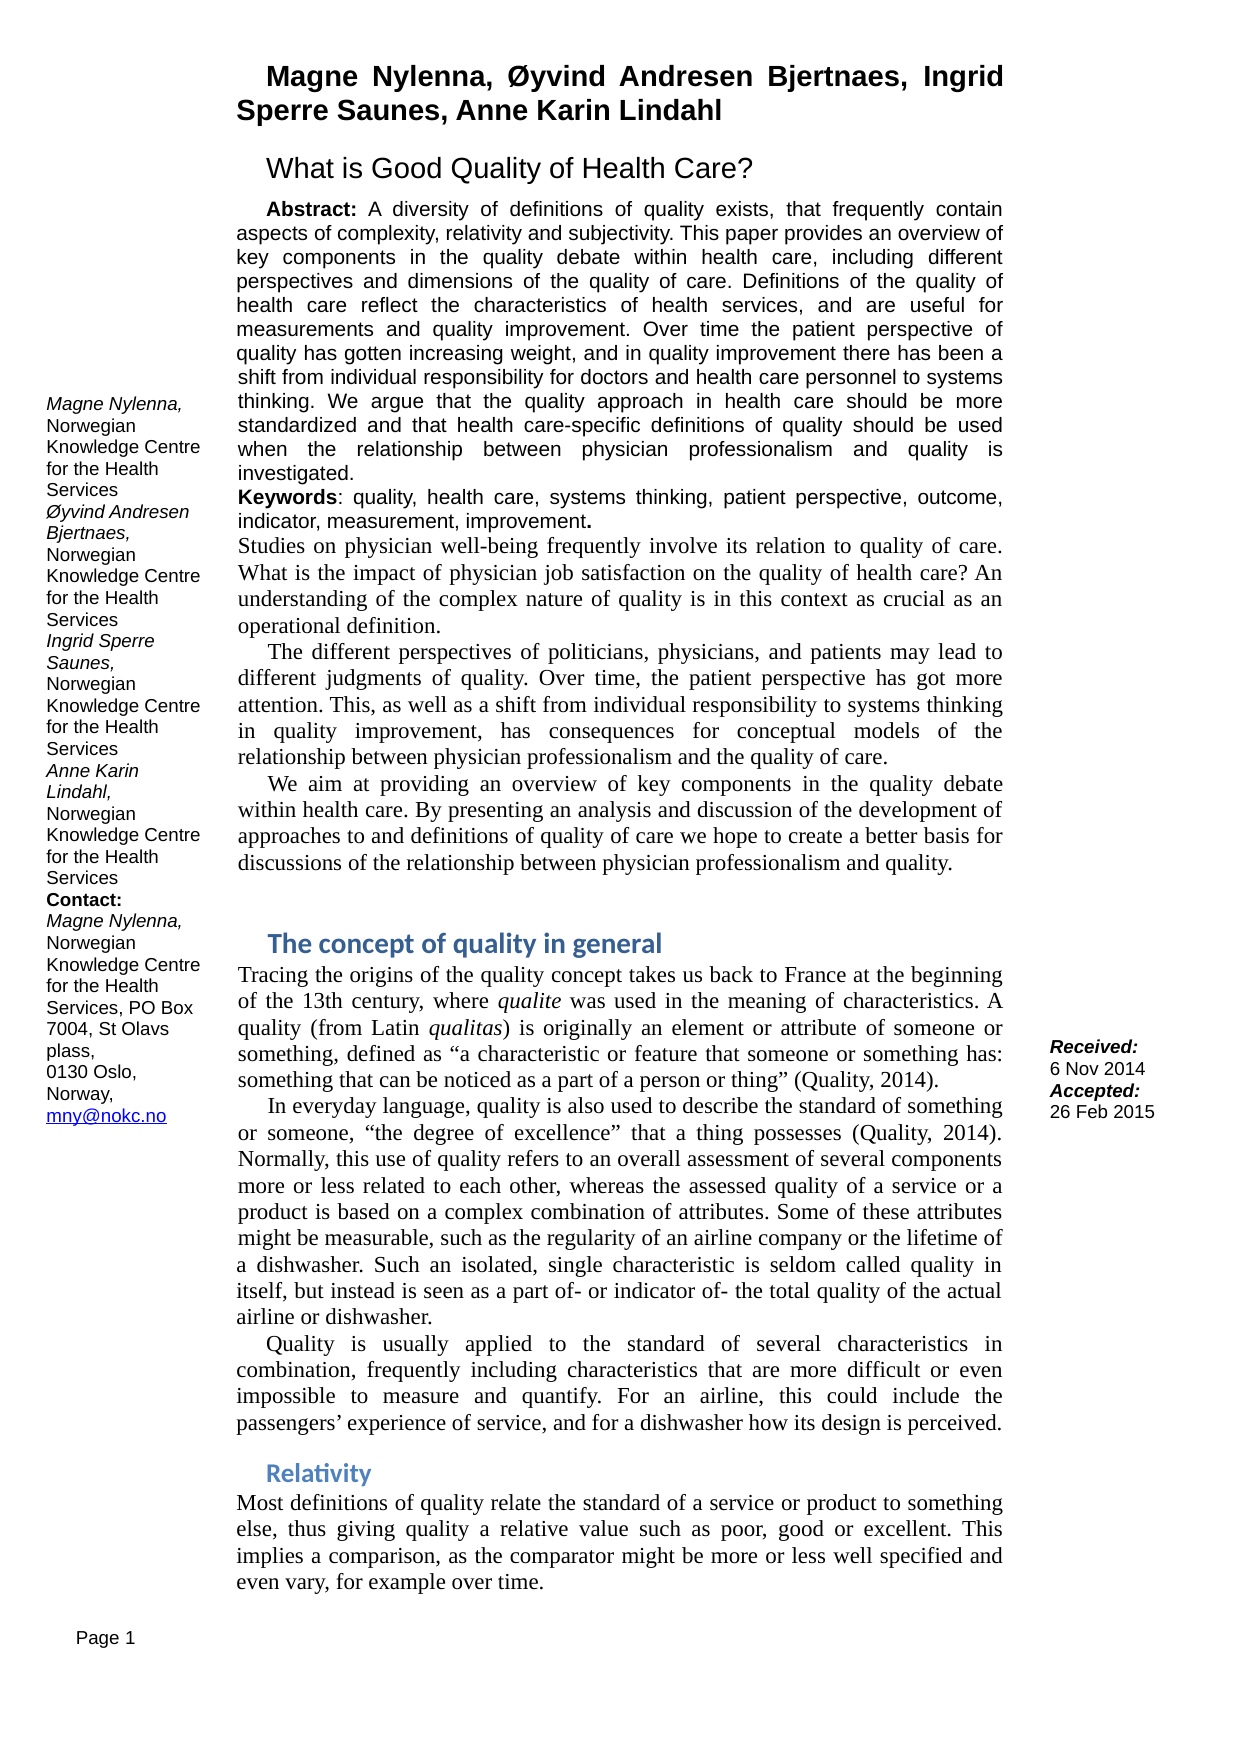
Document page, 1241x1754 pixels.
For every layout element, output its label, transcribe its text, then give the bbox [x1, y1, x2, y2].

text Magne Nylenna, [46, 393, 204, 414]
text Lindahl, [46, 781, 204, 802]
text Magne Nylenna, Øyvind Andresen Bjertnaes, Ingrid Sperre Saunes, Anne Karin Lindahl [236, 59, 1004, 126]
text Keywords: quality, health care, systems thinking, patient perspective, outcome, indicator, measurement, improvement. [236, 485, 1004, 533]
text Øyvind Andresen Bjertnaes, [46, 501, 204, 544]
text Norwegian Knowledge Centre for the Health Services [46, 414, 204, 501]
text Received: [1049, 1036, 1194, 1058]
text Studies on physician well-being frequently involve its relation to quality of care. What is the impact of physician job satisfaction on the quality of health care? An understanding of the complex nature of quality is in this context as crucial as an operational definition. [236, 533, 1004, 638]
text In everyday language, quality is also used to describe the standard of something or someone, “the degree of excellence” that a thing possesses (Quality, 2014). Normally, this use of quality refers to an overall assessment of several components more or less related to each other, whereas the assessed quality of a service or a product is based on a complex combination of attributes. Some of these attributes might be measurable, such as the regularity of an airline company or the lifetime of a dishwasher. Such an isolated, single characteristic is seldom called quality in itself, but instead is seen as a part of- or indicator of- the total quality of the actual airline or dishwasher. [236, 1093, 1004, 1330]
title What is Good Quality of Health Care? [236, 151, 1004, 185]
text Norway, mny@nokc.no [46, 1083, 204, 1126]
text Contact: [46, 889, 204, 910]
text Norwegian Knowledge Centre for the Health Services, PO Box 7004, St Olavs plass, 0130 Oslo, [46, 932, 204, 1083]
text Norwegian Knowledge Centre for the Health Services [46, 544, 204, 630]
text 26 Feb 2015 [1049, 1101, 1194, 1123]
text Abstract: A diversity of definitions of quality exists, that frequently contain aspects of complexity, relativity and subjectivity. This paper provides an overview of key components in the quality debate within health care, including different perspectives and dimensions of the quality of care. Definitions of the quality of health care reflect the characteristics of health services, and are useful for measurements and quality improvement. Over time the patient perspective of quality has gotten increasing weight, and in quality improvement there has been a shift from individual responsibility for doctors and health care personnel to systems thinking. We argue that the quality approach in health care should be more standardized and that health care-specific definitions of quality should be used when the relationship between physician professionalism and quality is investigated. [236, 197, 1004, 485]
text Most definitions of quality relate the standard of a service or product to something else, thus giving quality a relative value such as poor, good or excellent. This implies a comparison, as the comparator might be more or less well specified and even vary, for example over time. [236, 1489, 1004, 1594]
subtitle The concept of quality in general [236, 925, 1004, 961]
text Norwegian Knowledge Centre for the Health Services [46, 802, 204, 889]
text Anne Karin [46, 759, 204, 781]
text Quality is usually applied to the standard of several characteristics in combination, frequently including characteristics that are more difficult or even impossible to measure and quantify. For an airline, this could include the passengers’ experience of service, and for a dishwasher how its design is perceived. [236, 1330, 1004, 1435]
text Accepted: [1049, 1079, 1194, 1101]
text 6 Nov 2014 [1049, 1058, 1194, 1079]
subtitle Relativity [236, 1456, 1004, 1489]
text Norwegian Knowledge Centre for the Health Services [46, 673, 204, 759]
text Ingrid Sperre Saunes, [46, 630, 204, 673]
text Magne Nylenna, [46, 910, 204, 932]
text We aim at providing an overview of key components in the quality debate within health care. By presenting an analysis and discussion of the development of approaches to and definitions of quality of care we hope to create a better basis for discussions of the relationship between physician professionalism and quality. [236, 770, 1004, 875]
text Tracing the origins of the quality concept takes us back to France at the beginning of the 13th century, where qualite was used in the meaning of characteristics. A quality (from Latin qualitas) is originally an element or attribute of someone or something, defined as “a characteristic or feature that someone or something has: something that can be noticed as a part of a person or thing” (Quality, 2014). [236, 961, 1004, 1093]
text The different perspectives of politicians, physicians, and patients may lead to different judgments of quality. Over time, the patient perspective has got more attention. This, as well as a shift from individual responsibility to systems thinking in quality improvement, has consequences for conceptual models of the relationship between physician professionalism and the quality of care. [236, 638, 1004, 770]
